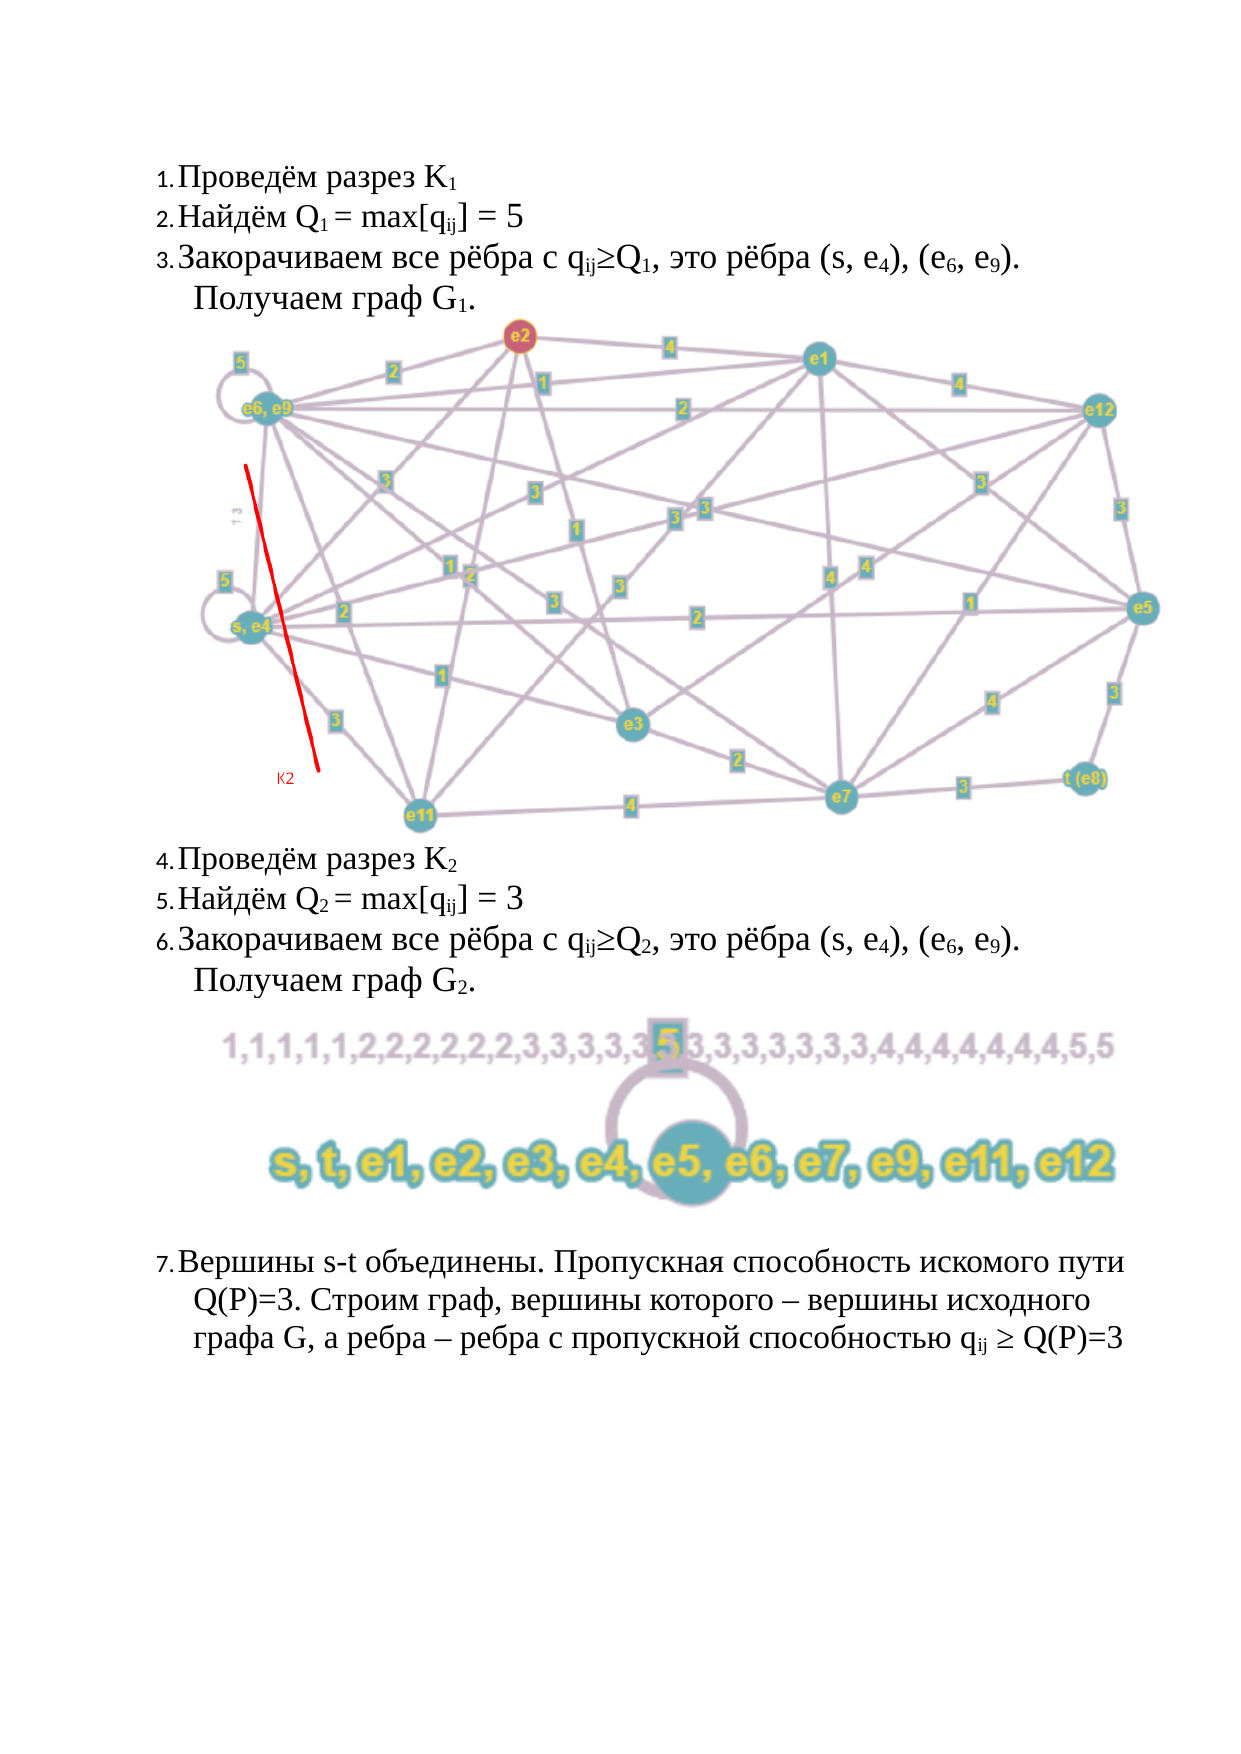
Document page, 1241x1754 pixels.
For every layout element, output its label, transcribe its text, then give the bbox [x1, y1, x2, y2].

list Закорачиваем все рёбра с qij≥Q1, это рёбра (s, e4), (e6, e9). Получаем граф G1. [156, 236, 1152, 317]
list Найдём Q2 = max[qij] = 3 [156, 876, 1152, 917]
list Проведём разрез K1 [156, 156, 1152, 195]
picture [193, 317, 1168, 839]
picture [193, 998, 1168, 1241]
list Закорачиваем все рёбра с qij≥Q2, это рёбра (s, e4), (e6, e9). Получаем граф G2. [156, 917, 1152, 999]
list Вершины s-t объединены. Пропускная способность искомого пути Q(P)=3. Строим граф, вершины которого – вершины исходного графа G, а ребра – ребра с пропускной способностью qij ≥ Q(P)=3 [156, 1241, 1152, 1356]
list Проведём разрез K2 [156, 838, 1152, 876]
list Найдём Q1 = max[qij] = 5 [156, 195, 1152, 236]
